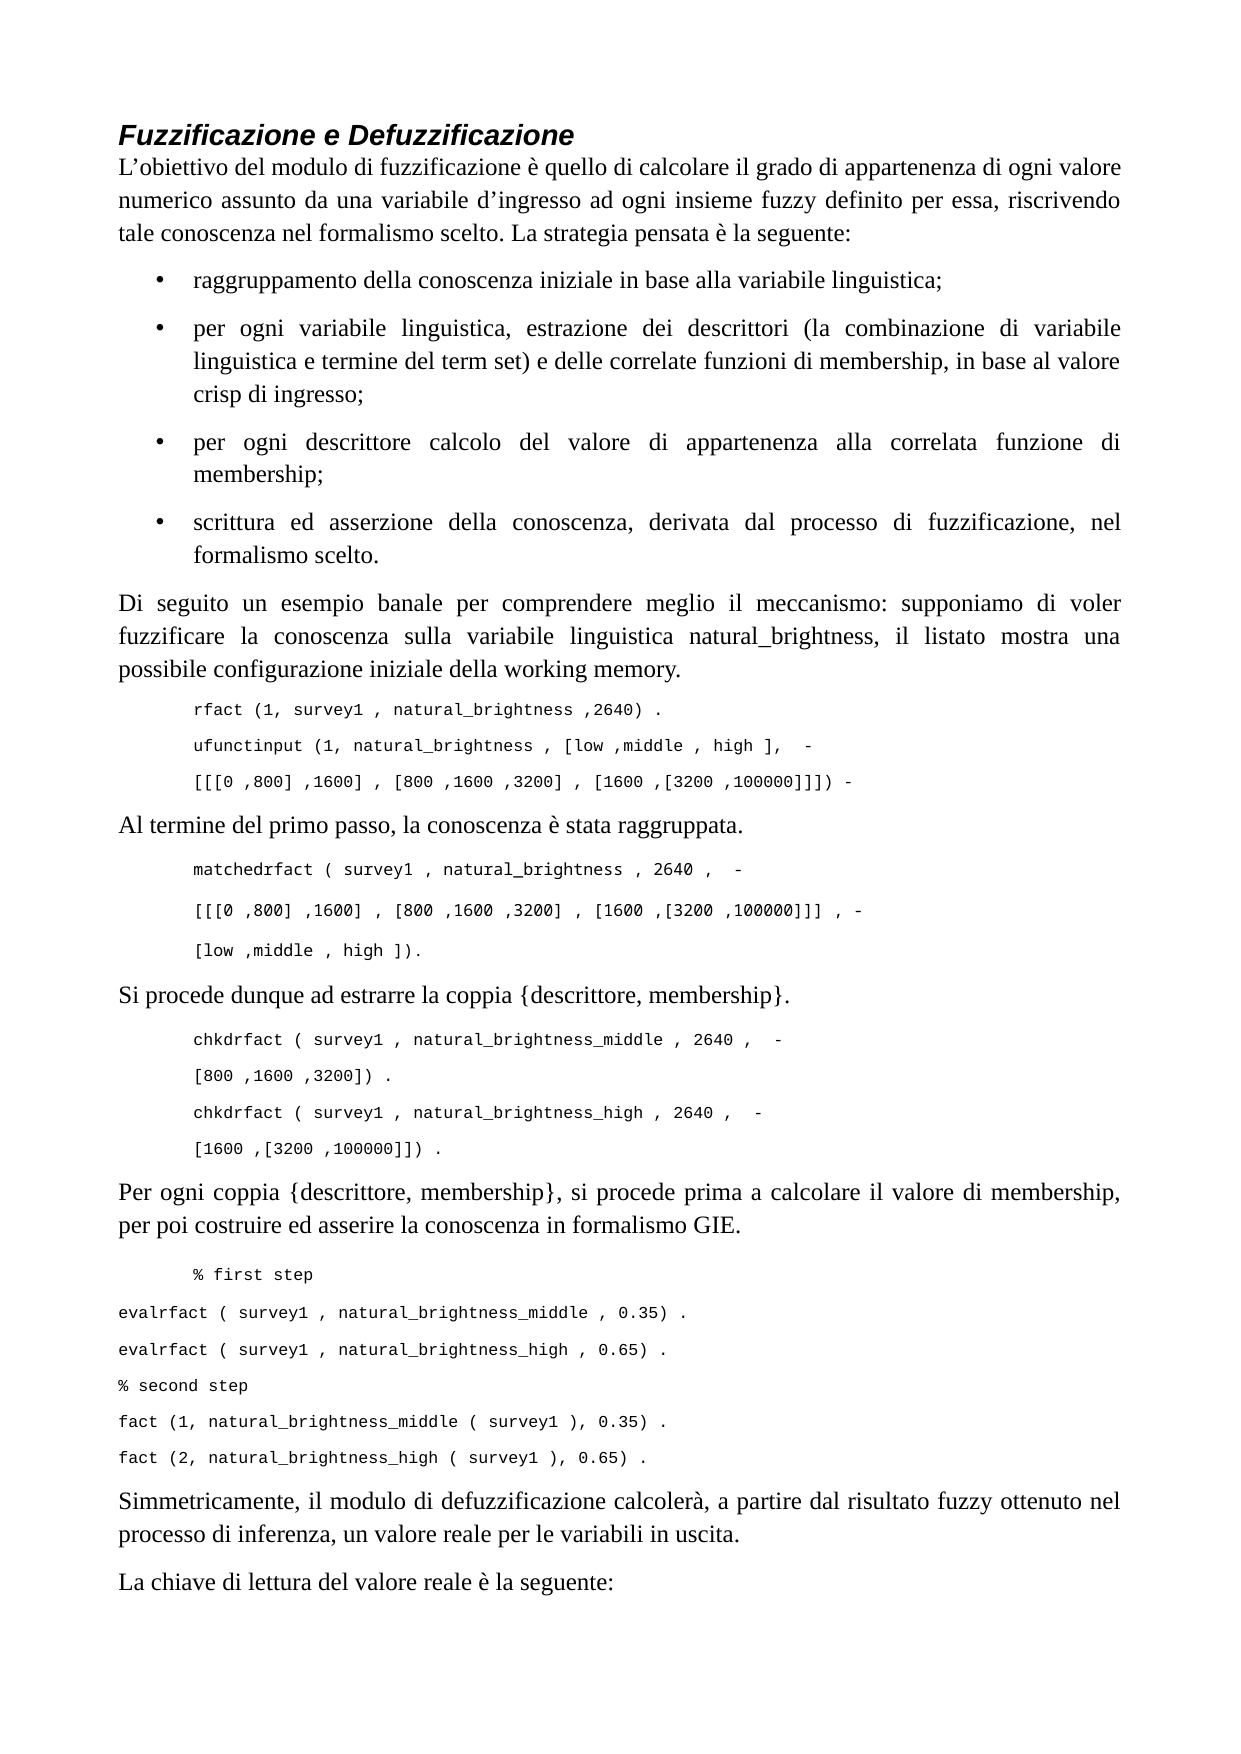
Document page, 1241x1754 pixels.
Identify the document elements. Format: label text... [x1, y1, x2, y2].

text matchedrfact ( survey1 , natural_brightness , 2640 , - [118, 858, 1122, 881]
text evalrfact ( survey1 , natural_brightness_middle , 0.35) . [118, 1305, 1122, 1324]
text Al termine del primo passo, la conoscenza è stata raggruppata. [118, 810, 1122, 839]
text fact (2, natural_brightness_high ( survey1 ), 0.65) . [118, 1450, 1122, 1469]
text [[[0 ,800] ,1600] , [800 ,1600 ,3200] , [1600 ,[3200 ,100000]]] , - [118, 898, 1122, 921]
text L’obiettivo del modulo di fuzzificazione è quello di calcolare il grado di appartenenza di ogni valore numerico assunto da una variabile d’ingresso ad ogni insieme fuzzy definito per essa, riscrivendo tale conoscenza nel formalismo scelto. La strategia pensata è la seguente: [118, 152, 1122, 246]
text chkdrfact ( survey1 , natural_brightness_high , 2640 , - [118, 1104, 1122, 1123]
text Si procede dunque ad estrarre la coppia {descrittore, membership}. [118, 980, 1122, 1008]
text Di seguito un esempio banale per comprendere meglio il meccanismo: supponiamo di voler fuzzificare la conoscenza sulla variabile linguistica natural_brightness, il listato mostra una possibile configurazione iniziale della working memory. [118, 588, 1122, 683]
list per ogni variabile linguistica, estrazione dei descrittori (la combinazione di variabile linguistica e termine del term set) e delle correlate funzioni di membership, in base al valore crisp di ingresso; [156, 313, 1122, 408]
text Simmetricamente, il modulo di defuzzificazione calcolerà, a partire dal risultato fuzzy ottenuto nel processo di inferenza, un valore reale per le variabili in uscita. [118, 1486, 1122, 1548]
text fact (1, natural_brightness_middle ( survey1 ), 0.35) . [118, 1414, 1122, 1433]
text La chiave di lettura del valore reale è la seguente: [118, 1567, 1122, 1596]
text % first step [118, 1257, 1122, 1286]
list scrittura ed asserzione della conoscenza, derivata dal processo di fuzzificazione, nel formalismo scelto. [156, 507, 1122, 569]
text % second step [118, 1377, 1122, 1396]
text ufunctinput (1, natural_brightness , [low ,middle , high ], - [118, 738, 1122, 757]
list per ogni descrittore calcolo del valore di appartenenza alla correlata funzione di membership; [156, 427, 1122, 488]
text [[[0 ,800] ,1600] , [800 ,1600 ,3200] , [1600 ,[3200 ,100000]]]) - [118, 774, 1122, 793]
text chkdrfact ( survey1 , natural_brightness_middle , 2640 , - [118, 1027, 1122, 1050]
list raggruppamento della conoscenza iniziale in base alla variabile linguistica; [156, 265, 1122, 294]
text [800 ,1600 ,3200]) . [118, 1068, 1122, 1087]
text rfact (1, survey1 , natural_brightness ,2640) . [118, 701, 1122, 720]
text Per ogni coppia {descrittore, membership}, si procede prima a calcolare il valore di membership, per poi costruire ed asserire la conoscenza in formalismo GIE. [118, 1177, 1122, 1238]
text evalrfact ( survey1 , natural_brightness_high , 0.65) . [118, 1341, 1122, 1360]
text [low ,middle , high ]). [118, 939, 1122, 962]
text [1600 ,[3200 ,100000]]) . [118, 1141, 1122, 1159]
subtitle Fuzzificazione e Defuzzificazione [118, 118, 1122, 152]
